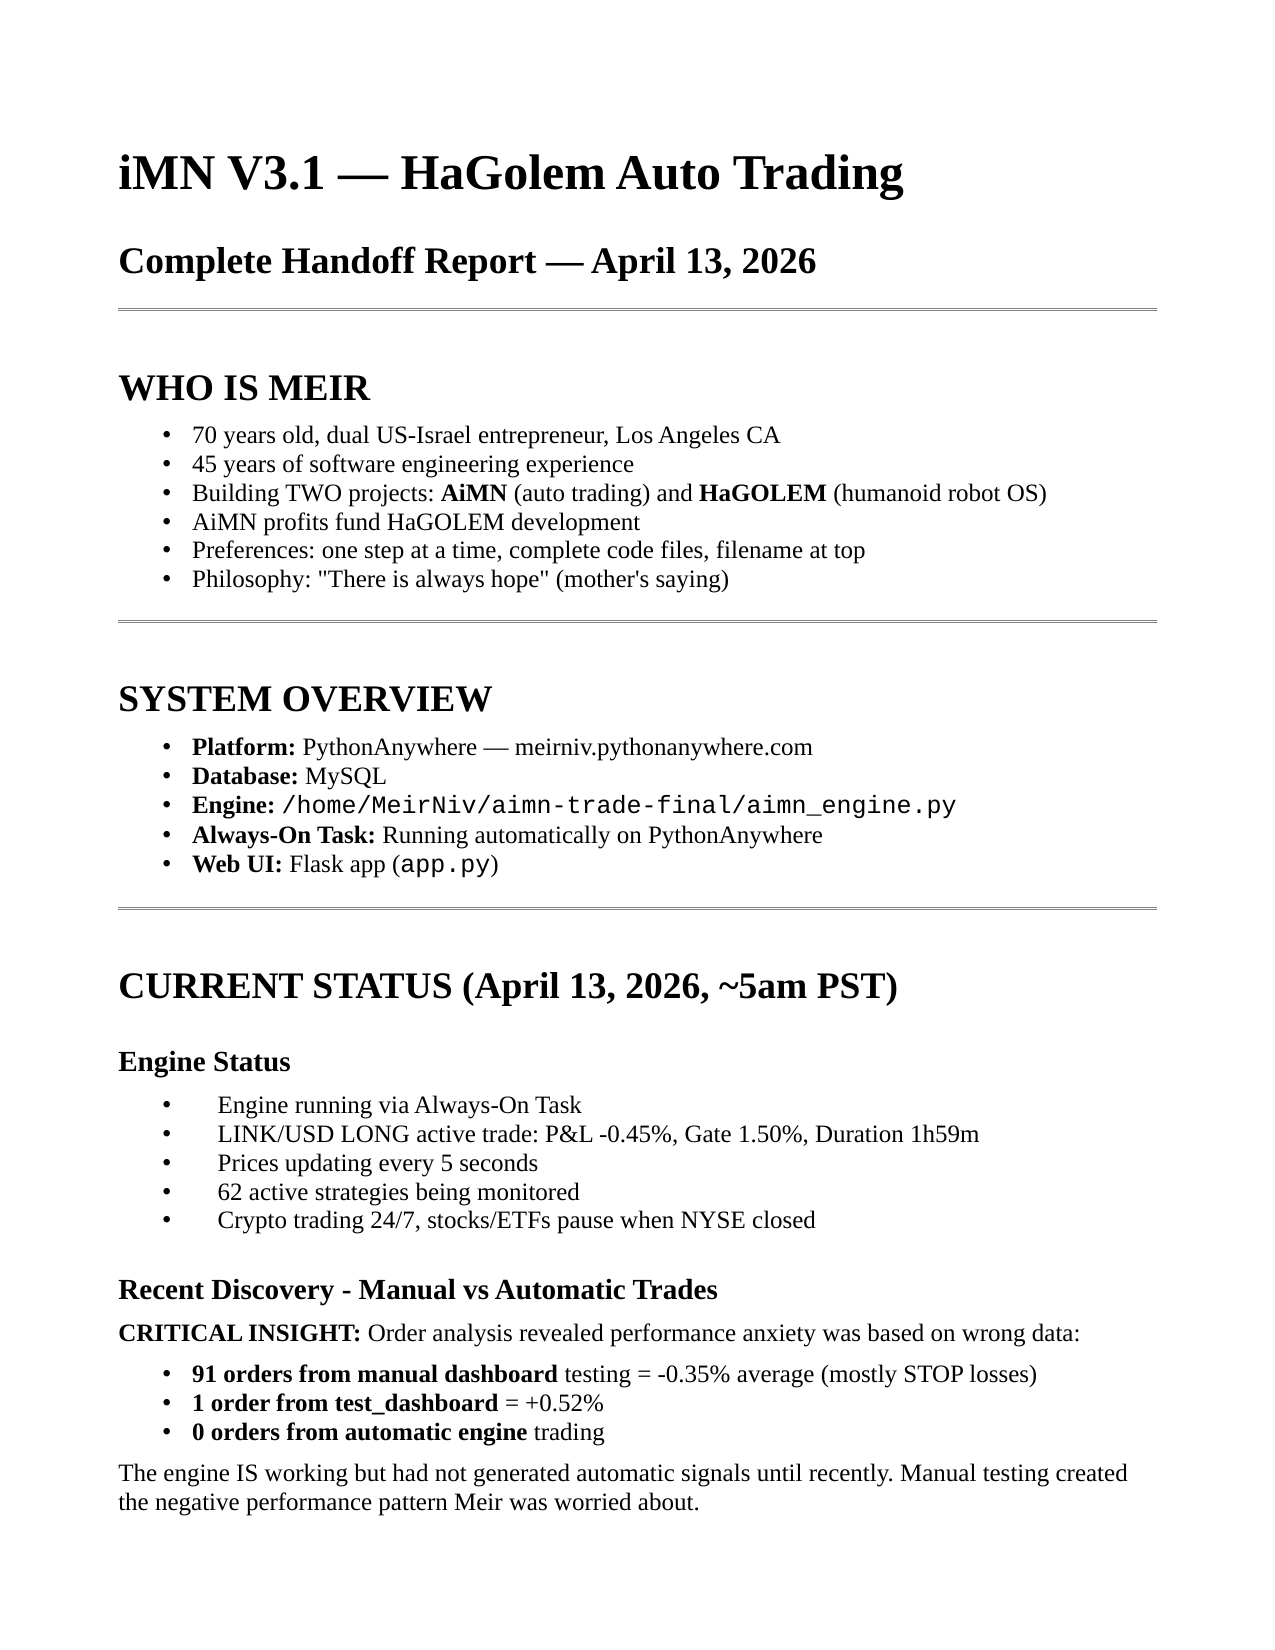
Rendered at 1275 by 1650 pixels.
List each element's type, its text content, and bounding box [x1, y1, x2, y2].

list Database: MySQL [162, 761, 1157, 790]
subtitle Complete Handoff Report — April 13, 2026 [118, 238, 1157, 281]
list Philosophy: "There is always hope" (mother's saying) [162, 564, 1157, 593]
list ✅ Crypto trading 24/7, stocks/ETFs pause when NYSE closed [162, 1206, 1157, 1234]
list Web UI: Flask app (app.py) [162, 849, 1157, 880]
list 91 orders from manual dashboard testing = -0.35% average (mostly STOP losses) [162, 1359, 1157, 1388]
list 1 order from test_dashboard = +0.52% [162, 1388, 1157, 1417]
list ✅ LINK/USD LONG active trade: P&L -0.45%, Gate 1.50%, Duration 1h59m [162, 1119, 1157, 1148]
list Engine: /home/MeirNiv/aimn-trade-final/aimn_engine.py [162, 790, 1157, 821]
list 70 years old, dual US-Israel entrepreneur, Los Angeles CA [162, 421, 1157, 449]
list Always-On Task: Running automatically on PythonAnywhere [162, 821, 1157, 849]
list Preferences: one step at a time, complete code files, filename at top [162, 536, 1157, 564]
list ✅ 62 active strategies being monitored [162, 1177, 1157, 1206]
subtitle Engine Status [118, 1044, 1157, 1078]
list Building TWO projects: AiMN (auto trading) and HaGOLEM (humanoid robot OS) [162, 478, 1157, 507]
list 0 orders from automatic engine trading [162, 1417, 1157, 1445]
subtitle WHO IS MEIR [118, 365, 1157, 408]
list AiMN profits fund HaGOLEM development [162, 507, 1157, 536]
list ✅ Prices updating every 5 seconds [162, 1148, 1157, 1177]
subtitle iMN V3.1 — HaGolem Auto Trading [118, 143, 1157, 201]
list Platform: PythonAnywhere — meirniv.pythonanywhere.com [162, 732, 1157, 761]
text The engine IS working but had not generated automatic signals until recently. Manual testing created the negative performance pattern Meir was worried about. [118, 1458, 1157, 1515]
text CRITICAL INSIGHT: Order analysis revealed performance anxiety was based on wrong data: [118, 1318, 1157, 1347]
list 45 years of software engineering experience [162, 449, 1157, 478]
subtitle SYSTEM OVERVIEW [118, 677, 1157, 720]
list ✅ Engine running via Always-On Task [162, 1091, 1157, 1119]
subtitle Recent Discovery - Manual vs Automatic Trades [118, 1272, 1157, 1305]
subtitle CURRENT STATUS (April 13, 2026, ~5am PST) [118, 964, 1157, 1007]
